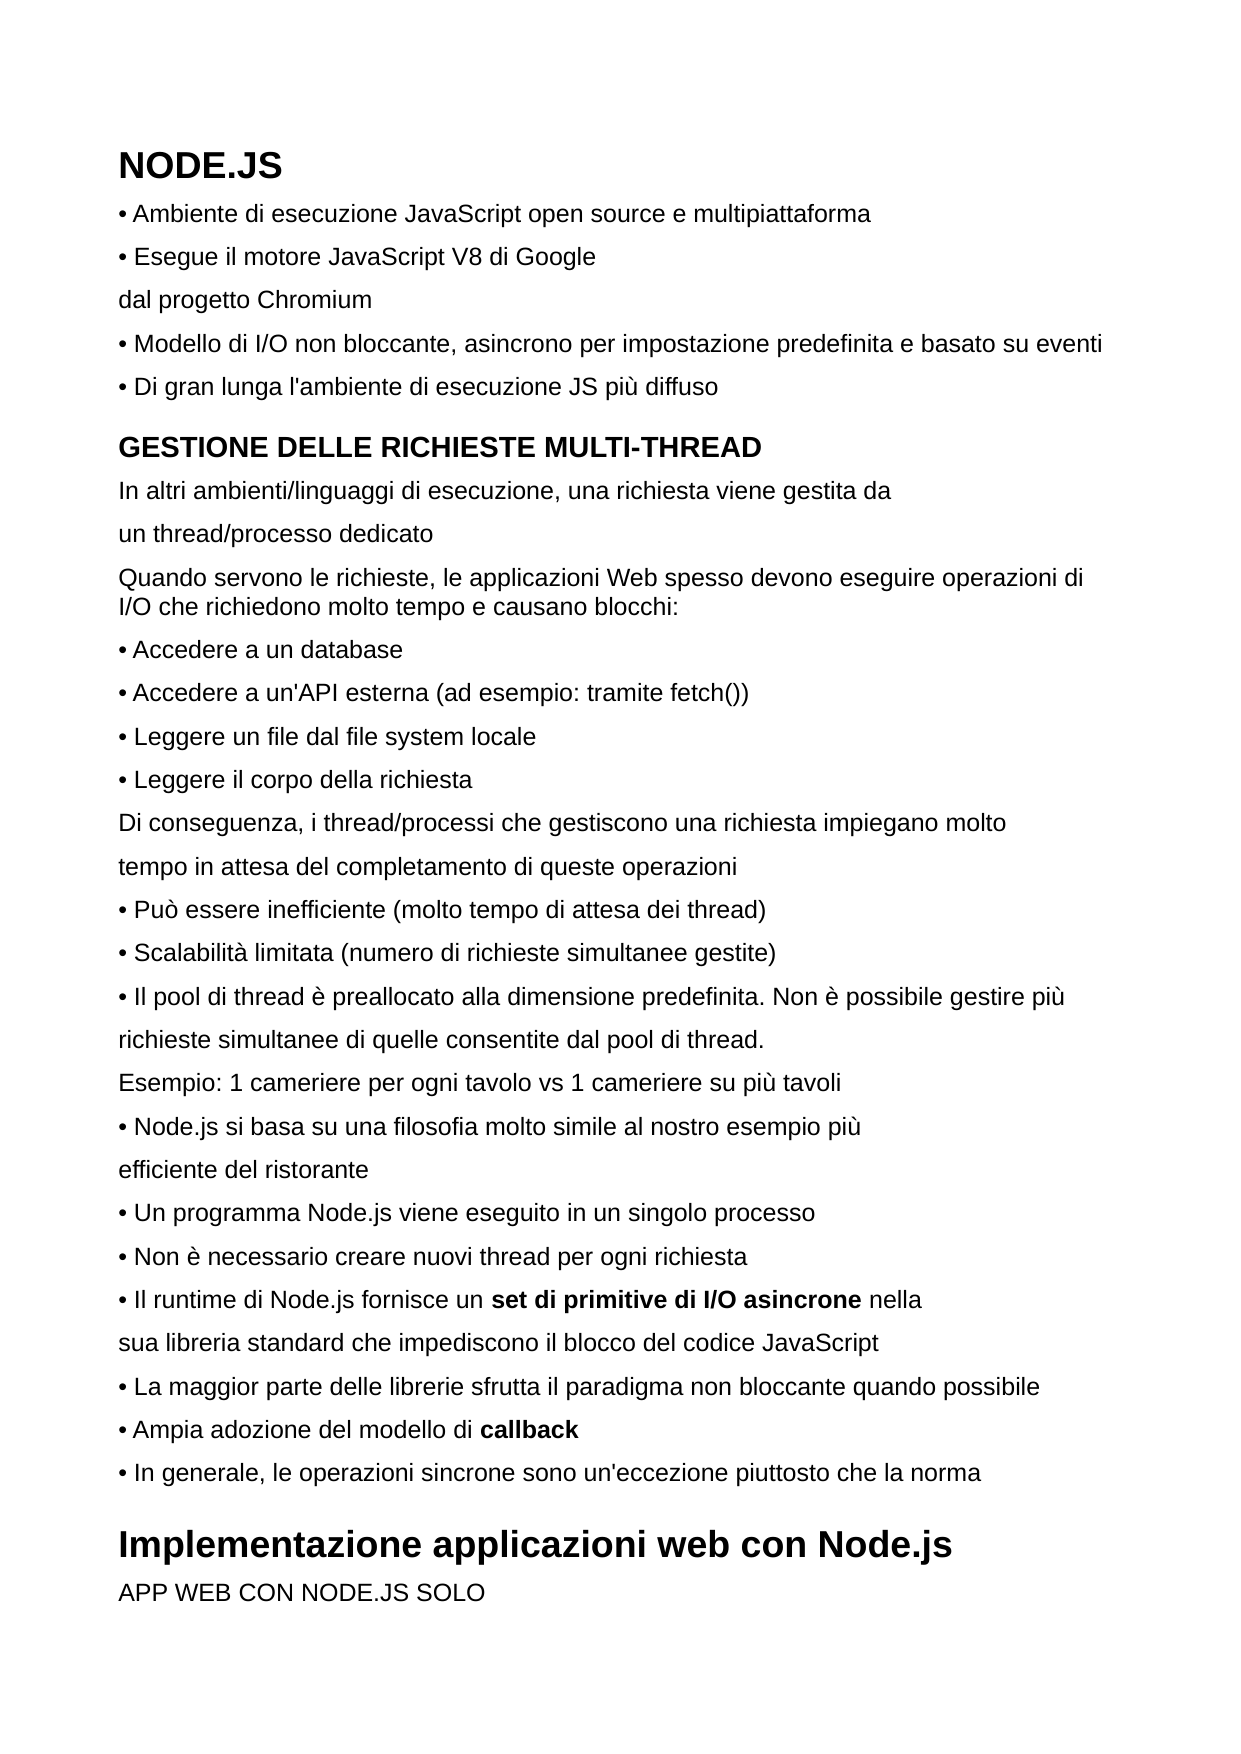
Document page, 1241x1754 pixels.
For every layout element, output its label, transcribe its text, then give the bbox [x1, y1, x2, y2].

subtitle • Di gran lunga l'ambiente di esecuzione JS più diffuso [118, 372, 1122, 401]
subtitle • Leggere il corpo della richiesta [118, 765, 1122, 793]
subtitle dal progetto Chromium [118, 285, 1122, 314]
subtitle • Esegue il motore JavaScript V8 di Google [118, 242, 1122, 271]
subtitle efficiente del ristorante [118, 1155, 1122, 1183]
subtitle • Modello di I/O non bloccante, asincrono per impostazione predefinita e basato su eventi [118, 329, 1122, 357]
subtitle • Accedere a un'API esterna (ad esempio: tramite fetch()) [118, 678, 1122, 707]
subtitle un thread/processo dedicato [118, 519, 1122, 548]
subtitle • La maggior parte delle librerie sfrutta il paradigma non bloccante quando possibile [118, 1371, 1122, 1400]
subtitle GESTIONE DELLE RICHIESTE MULTI-THREAD [118, 430, 1122, 463]
subtitle • Può essere inefficiente (molto tempo di attesa dei thread) [118, 895, 1122, 923]
subtitle • Il runtime di Node.js fornisce un set di primitive di I/O asincrone nella [118, 1285, 1122, 1313]
subtitle • Un programma Node.js viene eseguito in un singolo processo [118, 1198, 1122, 1227]
subtitle • Ampia adozione del modello di callback [118, 1415, 1122, 1443]
subtitle Implementazione applicazioni web con Node.js [118, 1522, 1122, 1565]
subtitle • Accedere a un database [118, 635, 1122, 663]
subtitle • Leggere un file dal file system locale [118, 721, 1122, 750]
subtitle Di conseguenza, i thread/processi che gestiscono una richiesta impiegano molto [118, 808, 1122, 837]
subtitle • In generale, le operazioni sincrone sono un'eccezione piuttosto che la norma [118, 1458, 1122, 1487]
subtitle richieste simultanee di quelle consentite dal pool di thread. [118, 1025, 1122, 1053]
subtitle APP WEB CON NODE.JS SOLO [118, 1578, 1122, 1607]
subtitle • Non è necessario creare nuovi thread per ogni richiesta [118, 1241, 1122, 1270]
subtitle NODE.JS [118, 143, 1122, 186]
subtitle sua libreria standard che impediscono il blocco del codice JavaScript [118, 1328, 1122, 1357]
subtitle • Scalabilità limitata (numero di richieste simultanee gestite) [118, 938, 1122, 967]
subtitle Esempio: 1 cameriere per ogni tavolo vs 1 cameriere su più tavoli [118, 1068, 1122, 1097]
subtitle • Ambiente di esecuzione JavaScript open source e multipiattaforma [118, 199, 1122, 227]
subtitle • Node.js si basa su una filosofia molto simile al nostro esempio più [118, 1111, 1122, 1140]
subtitle In altri ambienti/linguaggi di esecuzione, una richiesta viene gestita da [118, 476, 1122, 505]
subtitle tempo in attesa del completamento di queste operazioni [118, 851, 1122, 880]
subtitle • Il pool di thread è preallocato alla dimensione predefinita. Non è possibile gestire più [118, 981, 1122, 1010]
subtitle Quando servono le richieste, le applicazioni Web spesso devono eseguire operazioni di I/O che richiedono molto tempo e causano blocchi: [118, 563, 1122, 620]
